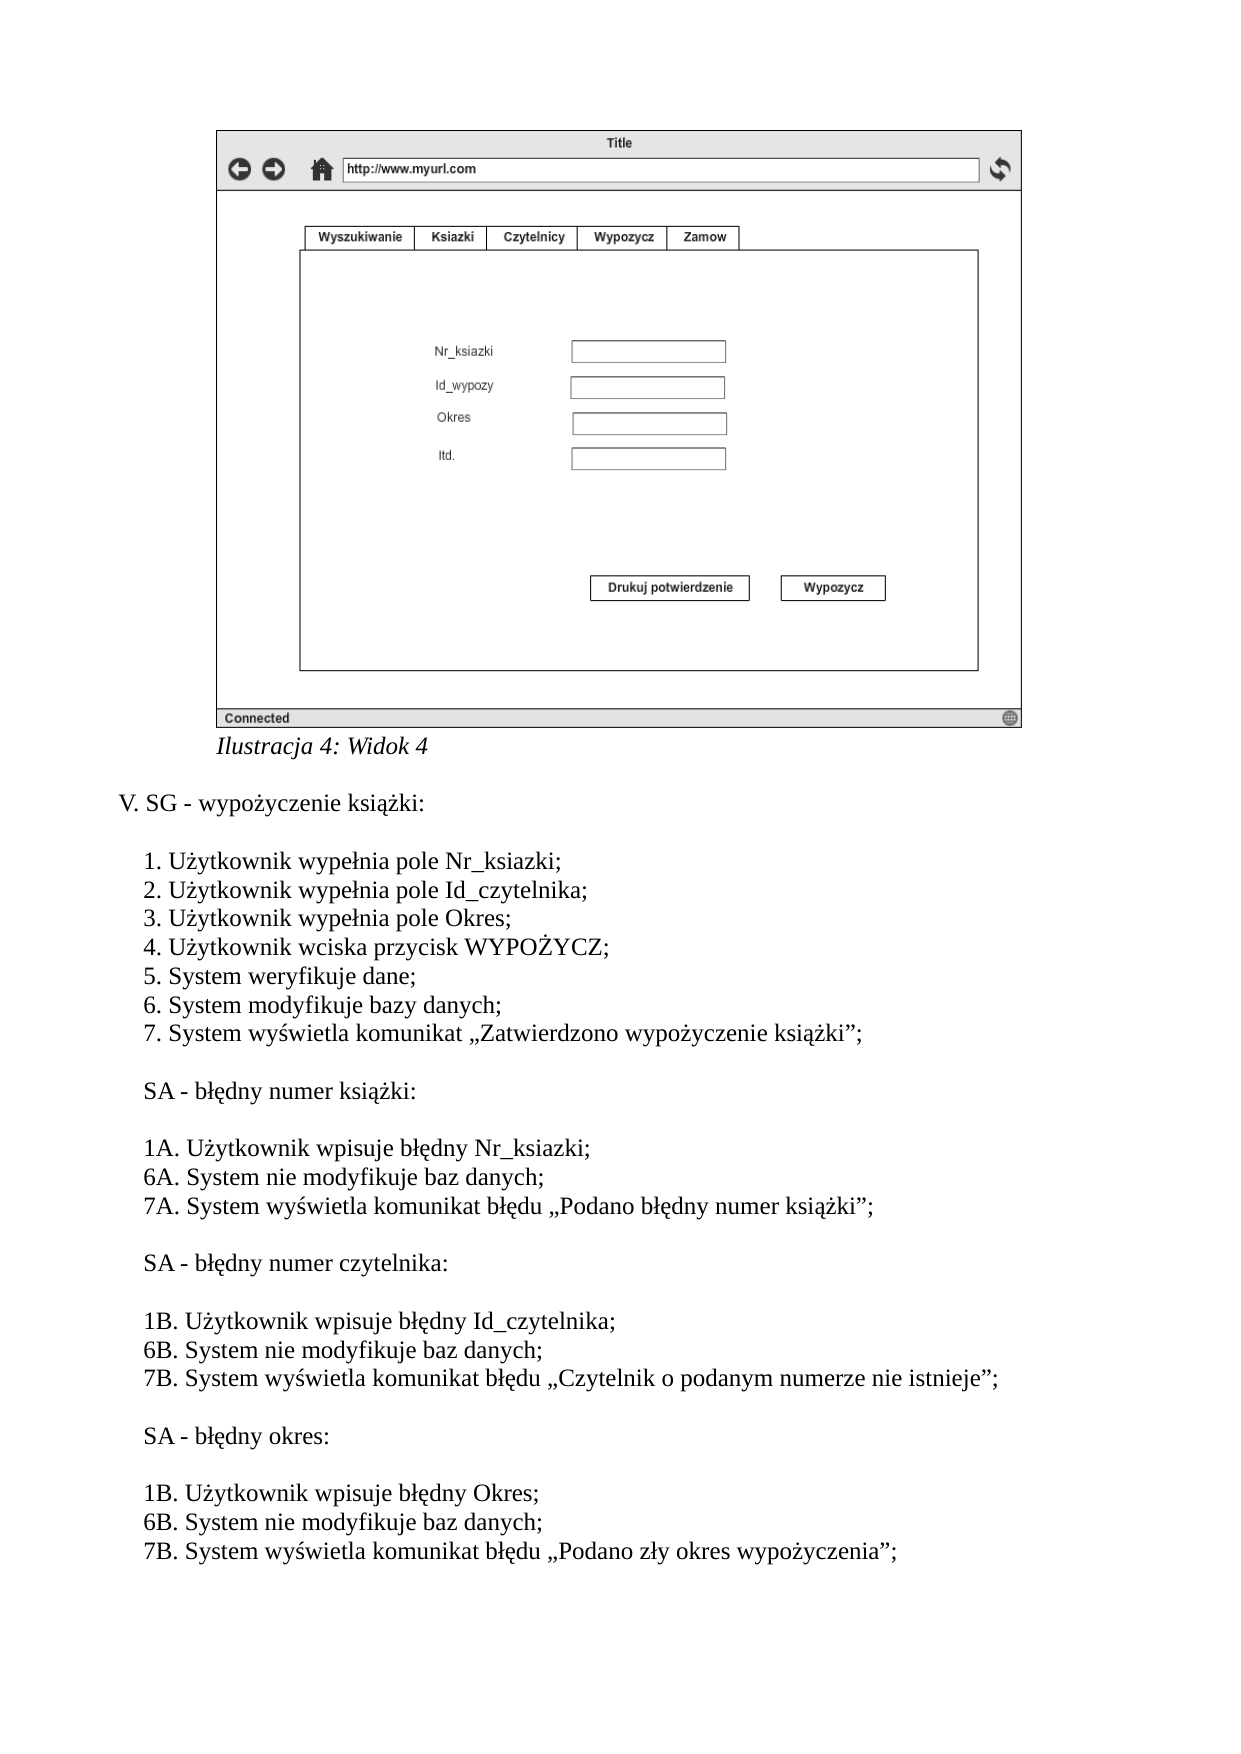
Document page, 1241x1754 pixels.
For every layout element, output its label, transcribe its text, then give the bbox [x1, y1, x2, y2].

text 5. System weryfikuje dane; [118, 961, 1122, 990]
text 1B. Użytkownik wpisuje błędny Id_czytelnika; [118, 1306, 1122, 1335]
text 7B. System wyświetla komunikat błędu „Podano zły okres wypożyczenia”; [118, 1536, 1122, 1565]
text 7. System wyświetla komunikat „Zatwierdzono wypożyczenie książki”; [118, 1018, 1122, 1047]
text 6B. System nie modyfikuje baz danych; [118, 1507, 1122, 1536]
text 1A. Użytkownik wpisuje błędny Nr_ksiazki; [118, 1133, 1122, 1162]
text 3. Użytkownik wypełnia pole Okres; [118, 903, 1122, 932]
text 6A. System nie modyfikuje baz danych; [118, 1162, 1122, 1191]
text 1. Użytkownik wypełnia pole Nr_ksiazki; [118, 846, 1122, 875]
text 2. Użytkownik wypełnia pole Id_czytelnika; [118, 875, 1122, 903]
text V. SG - wypożyczenie książki: [118, 788, 1122, 817]
text 7A. System wyświetla komunikat błędu „Podano błędny numer książki”; [118, 1191, 1122, 1220]
text 1B. Użytkownik wpisuje błędny Okres; [118, 1478, 1122, 1507]
text SA - błędny okres: [118, 1421, 1122, 1450]
text 6B. System nie modyfikuje baz danych; [118, 1335, 1122, 1363]
text Ilustracja 4: Widok 4 [216, 731, 1024, 760]
text SA - błędny numer czytelnika: [118, 1248, 1122, 1277]
text 6. System modyfikuje bazy danych; [118, 990, 1122, 1018]
picture [216, 130, 1025, 731]
text 7B. System wyświetla komunikat błędu „Czytelnik o podanym numerze nie istnieje”; [118, 1363, 1122, 1392]
text SA - błędny numer książki: [118, 1076, 1122, 1105]
text 4. Użytkownik wciska przycisk WYPOŻYCZ; [118, 932, 1122, 961]
